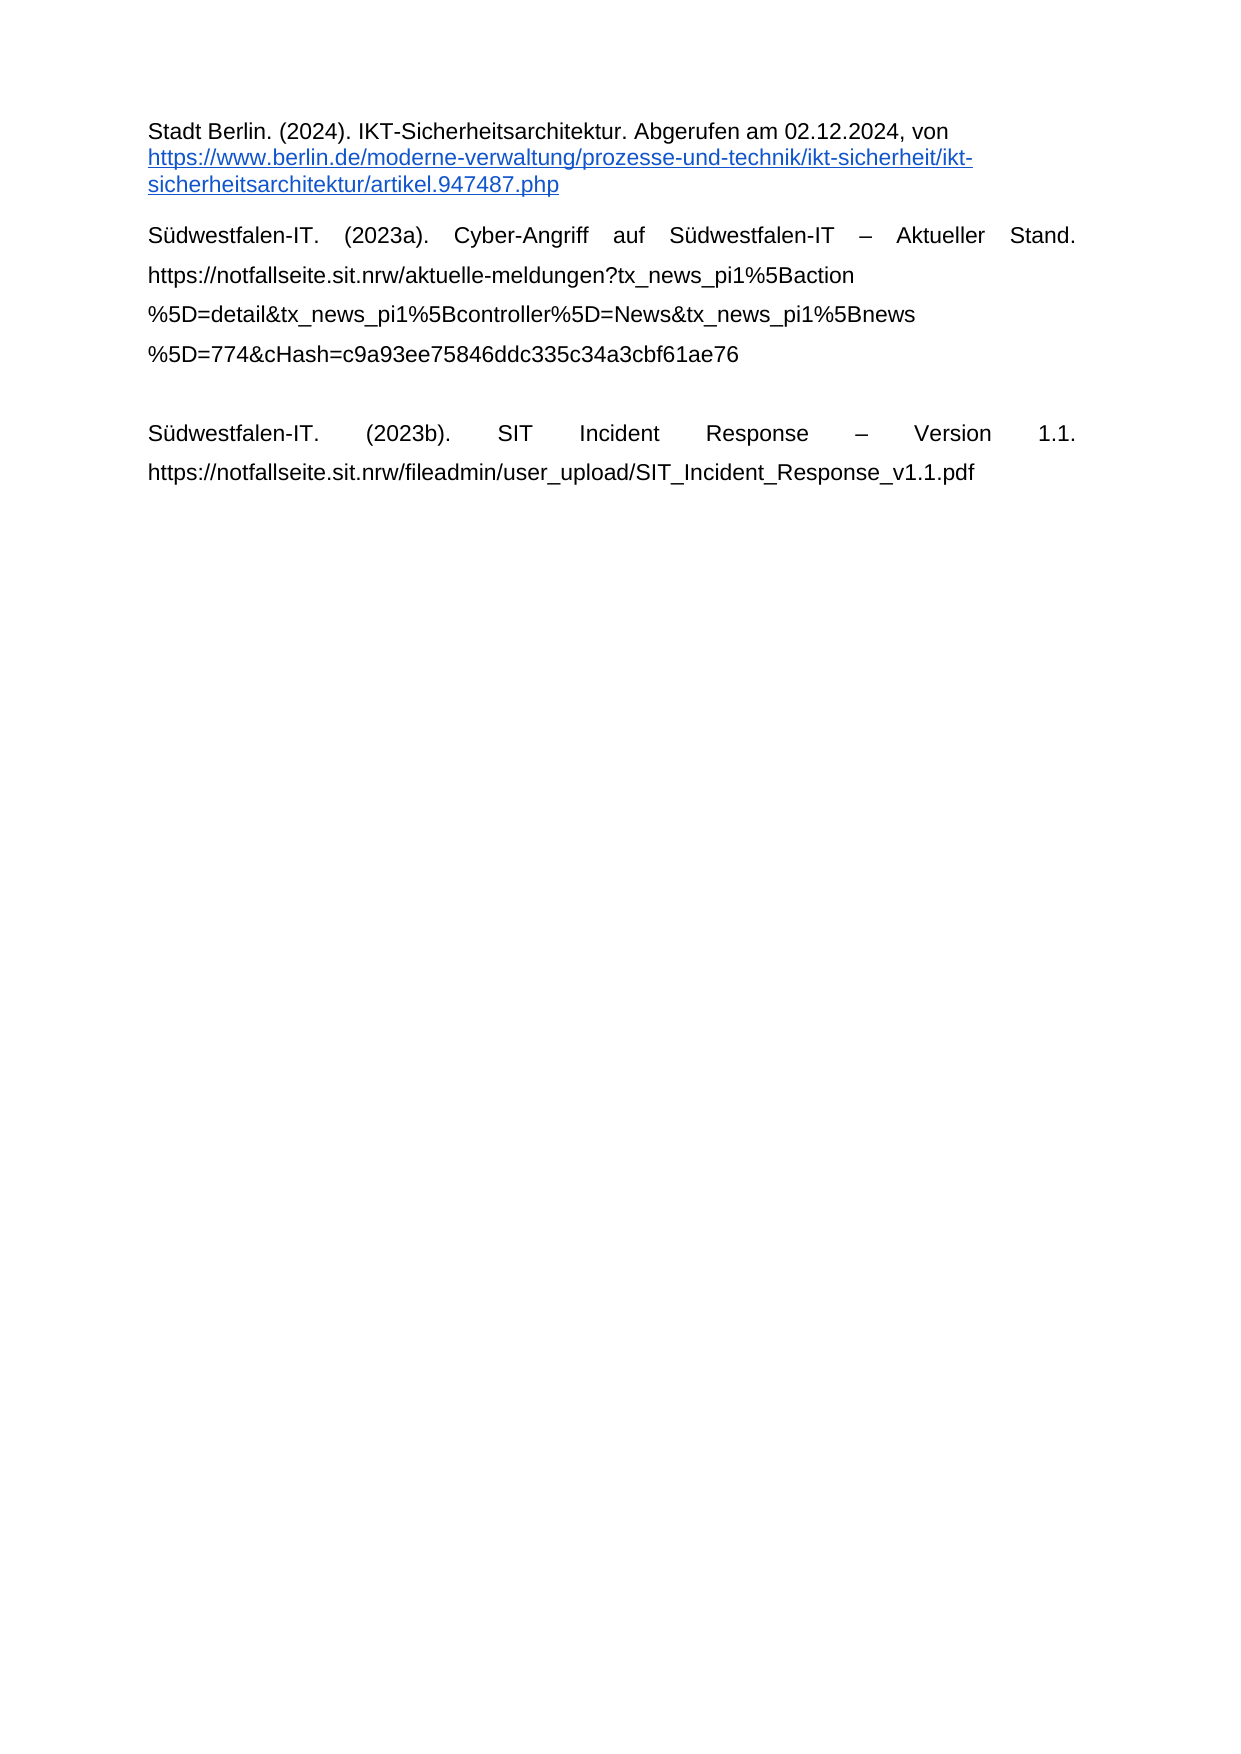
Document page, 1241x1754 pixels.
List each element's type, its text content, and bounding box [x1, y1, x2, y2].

text Stadt Berlin. (2024). IKT-Sicherheitsarchitektur. Abgerufen am 02.12.2024, von https://www.berlin.de/moderne-verwaltung/prozesse-und-technik/ikt-sicherheit/ikt-sicherheitsarchitektur/artikel.947487.php [148, 118, 1077, 197]
text Südwestfalen-IT. (2023b). SIT Incident Response – Version 1.1. https://notfallseite.sit.nrw/fileadmin/user_upload/SIT_Incident_Response_v1.1.pdf [148, 419, 1077, 485]
text Südwestfalen-IT. (2023a). Cyber-Angriff auf Südwestfalen-IT – Aktueller Stand. https://notfallseite.sit.nrw/aktuelle-meldungen?tx_news_pi1%5Baction%5D=detail&tx_news_pi1%5Bcontroller%5D=News&tx_news_pi1%5Bnews%5D=774&cHash=c9a93ee75846ddc335c34a3cbf61ae76 [148, 222, 1077, 367]
